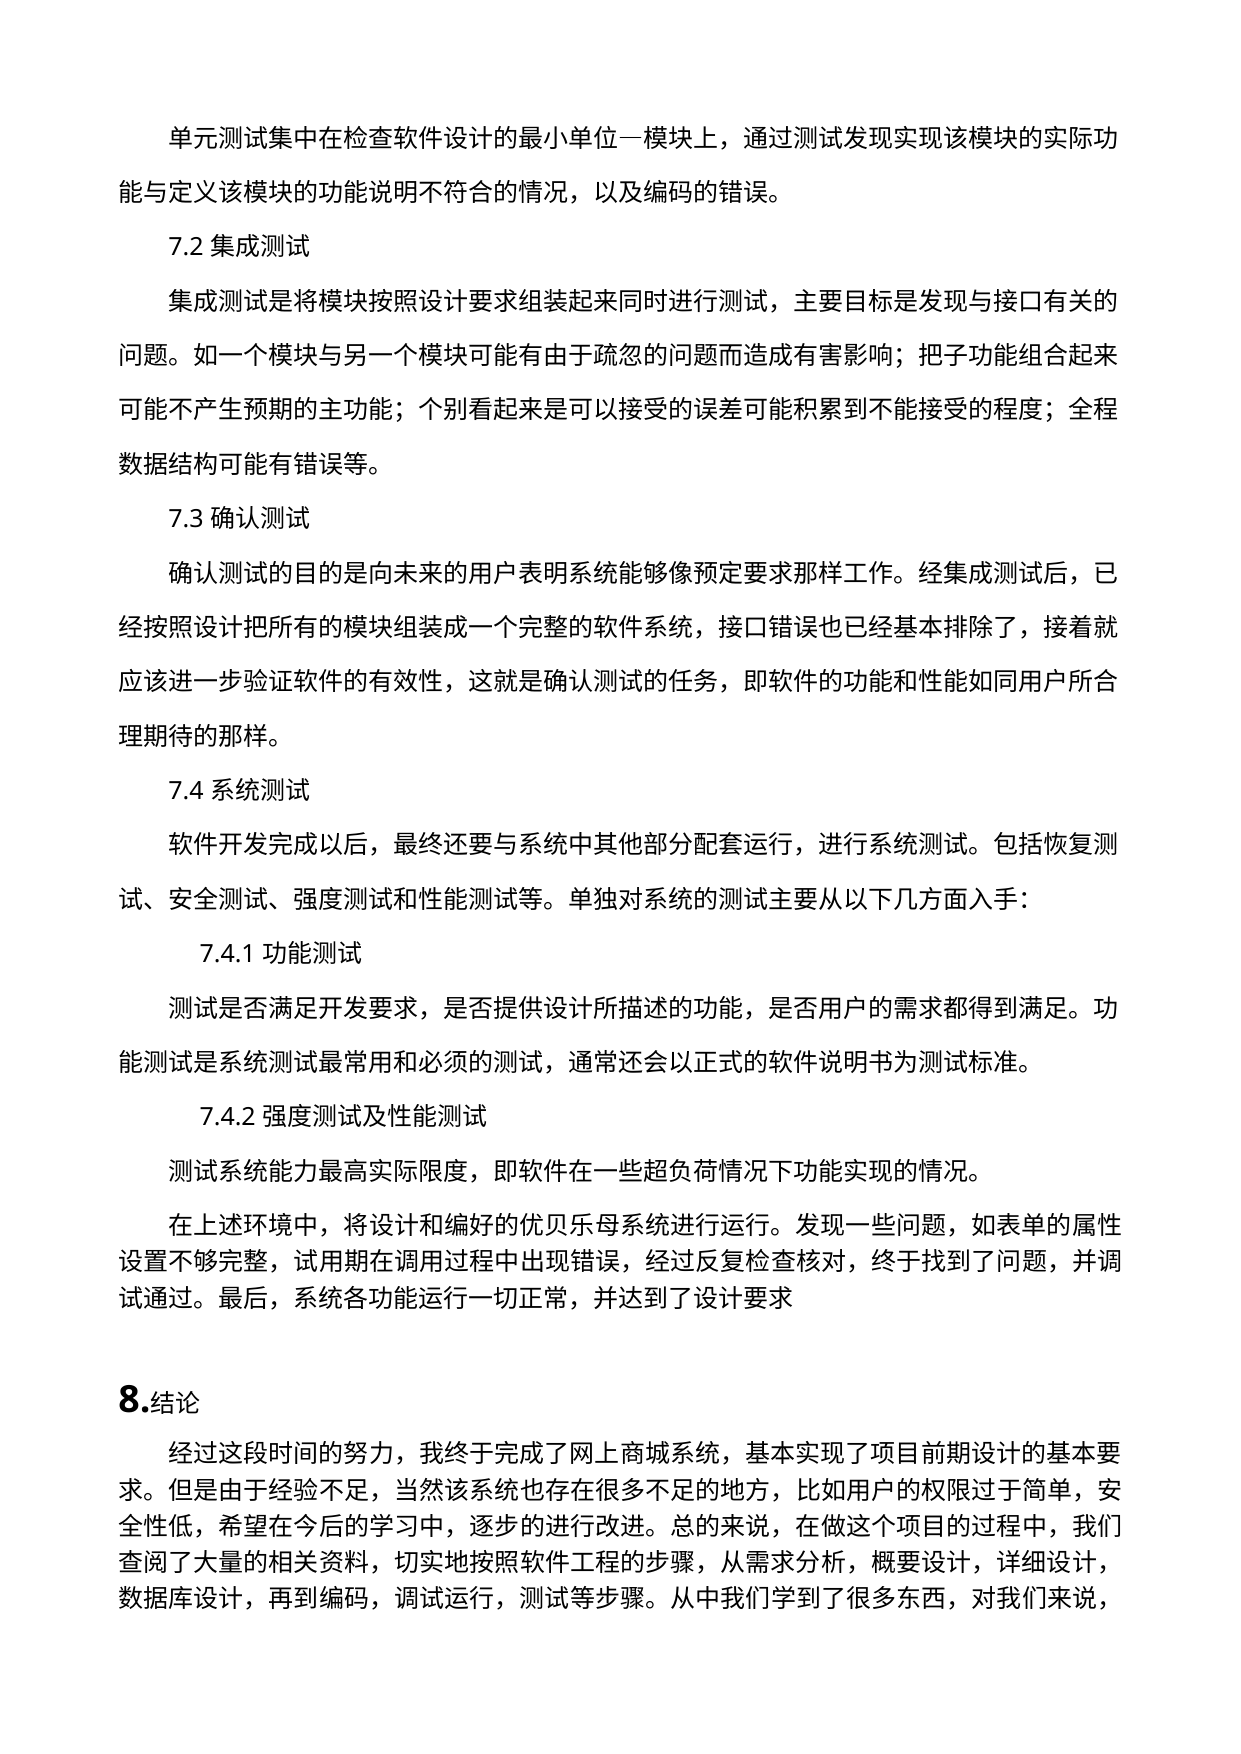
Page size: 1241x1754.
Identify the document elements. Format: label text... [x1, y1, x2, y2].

text 测试系统能力最高实际限度，即软件在一些超负荷情况下功能实现的情况。 [118, 1151, 1122, 1187]
text 7.2 集成测试 [118, 227, 1122, 263]
text 测试是否满足开发要求，是否提供设计所描述的功能，是否用户的需求都得到满足。功能测试是系统测试最常用和必须的测试，通常还会以正式的软件说明书为测试标准。 [118, 988, 1122, 1079]
text 7.4 系统测试 [118, 771, 1122, 807]
text 7.3 确认测试 [118, 499, 1122, 535]
text 经过这段时间的努力，我终于完成了网上商城系统，基本实现了项目前期设计的基本要求。但是由于经验不足，当然该系统也存在很多不足的地方，比如用户的权限过于简单，安全性低，希望在今后的学习中，逐步的进行改进。总的来说，在做这个项目的过程中，我们查阅了大量的相关资料，切实地按照软件工程的步骤，从需求分析，概要设计，详细设计，数据库设计，再到编码，调试运行，测试等步骤。从中我们学到了很多东西，对我们来说， [118, 1434, 1122, 1615]
text 确认测试的目的是向未来的用户表明系统能够像预定要求那样工作。经集成测试后，已经按照设计把所有的模块组装成一个完整的软件系统，接口错误也已经基本排除了，接着就应该进一步验证软件的有效性，这就是确认测试的任务，即软件的功能和性能如同用户所合理期待的那样。 [118, 553, 1122, 752]
text 单元测试集中在检查软件设计的最小单位—模块上，通过测试发现实现该模块的实际功能与定义该模块的功能说明不符合的情况，以及编码的错误。 [118, 118, 1122, 209]
text 在上述环境中，将设计和编好的优贝乐母系统进行运行。发现一些问题，如表单的属性设置不够完整，试用期在调用过程中出现错误，经过反复检查核对，终于找到了问题，并调试通过。最后，系统各功能运行一切正常，并达到了设计要求 [118, 1206, 1122, 1314]
text 集成测试是将模块按照设计要求组装起来同时进行测试，主要目标是发现与接口有关的问题。如一个模块与另一个模块可能有由于疏忽的问题而造成有害影响；把子功能组合起来可能不产生预期的主功能；个别看起来是可以接受的误差可能积累到不能接受的程度；全程数据结构可能有错误等。 [118, 281, 1122, 481]
text 8.结论 [118, 1373, 1122, 1424]
text 软件开发完成以后，最终还要与系统中其他部分配套运行，进行系统测试。包括恢复测试、安全测试、强度测试和性能测试等。单独对系统的测试主要从以下几方面入手： [118, 825, 1122, 916]
text 7.4.1 功能测试 [199, 934, 1122, 970]
text 7.4.2 强度测试及性能测试 [199, 1097, 1122, 1133]
